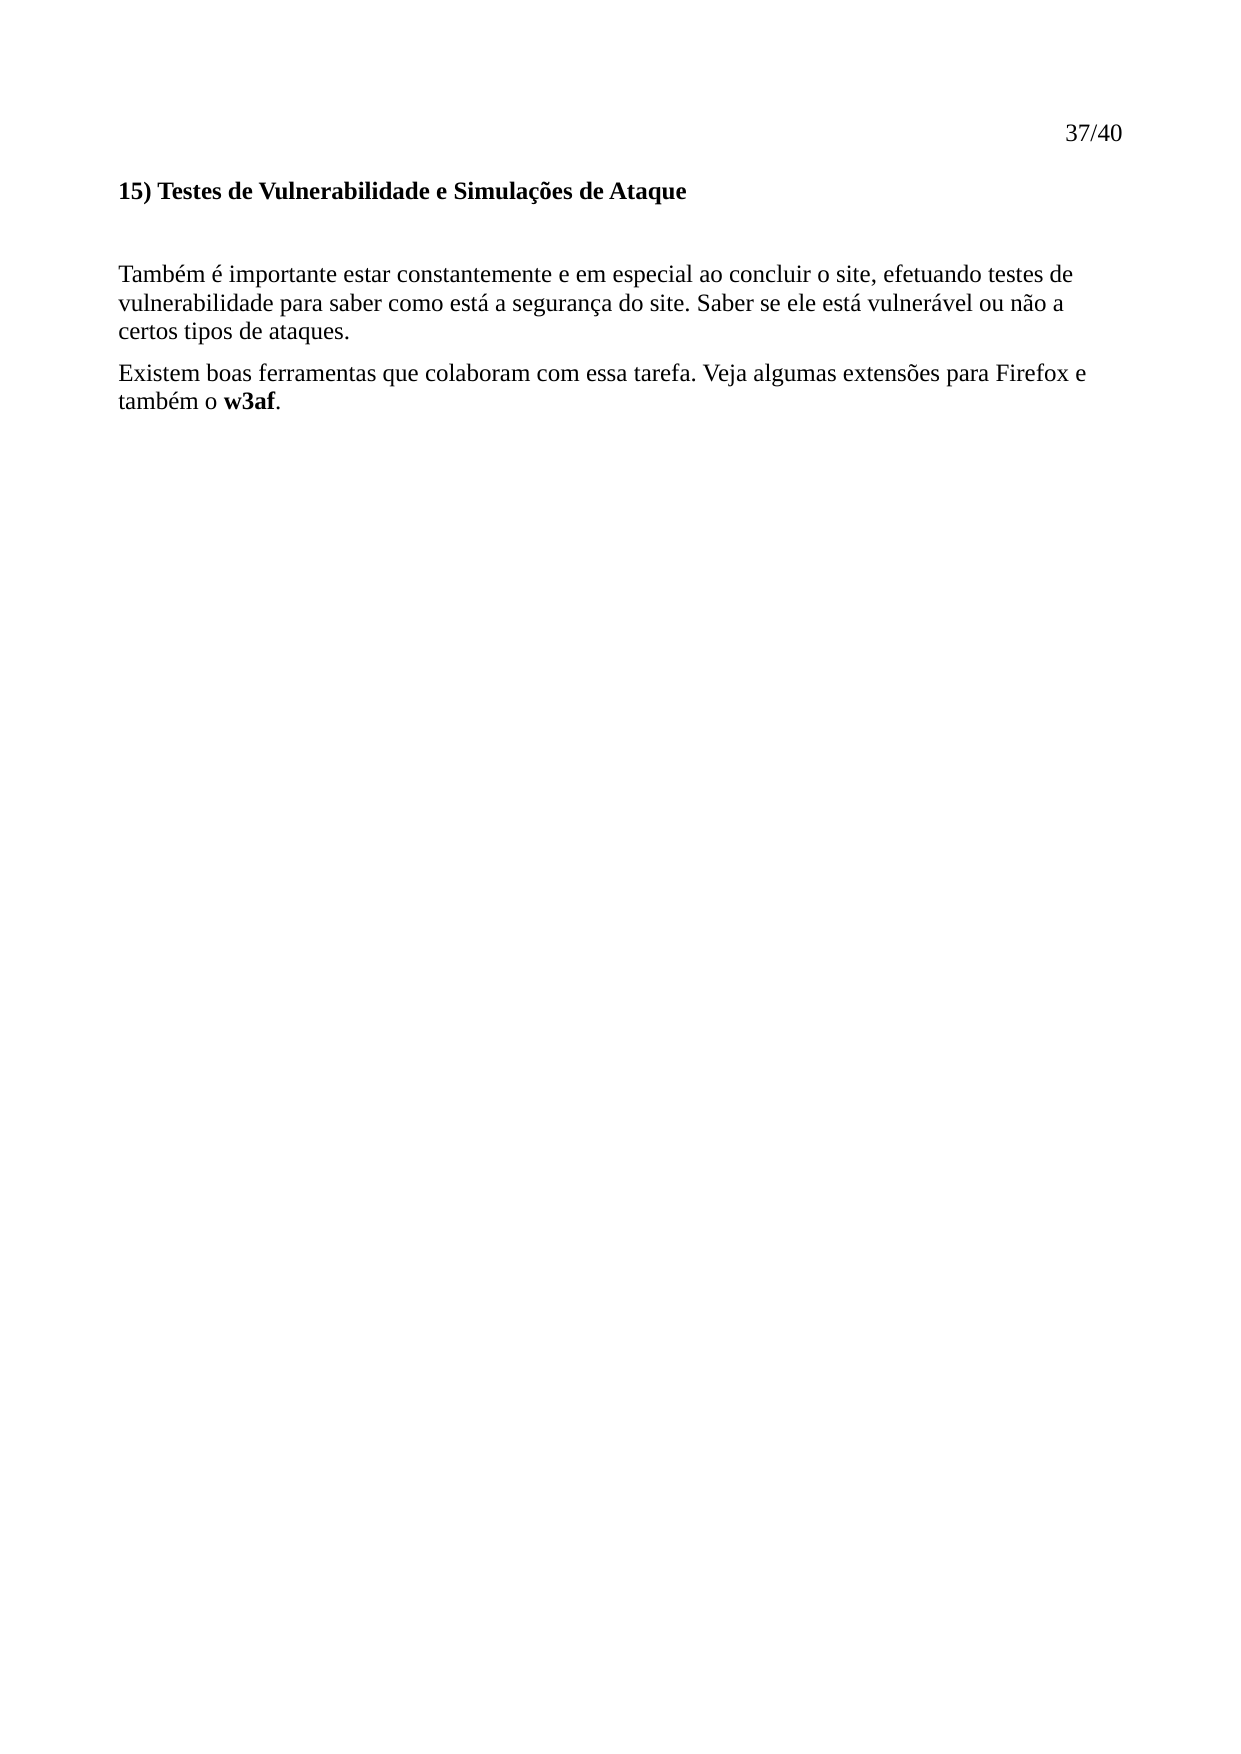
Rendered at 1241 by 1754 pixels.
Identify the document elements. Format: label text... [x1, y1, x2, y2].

text Também é importante estar constantemente e em especial ao concluir o site, efetuando testes de vulnerabilidade para saber como está a segurança do site. Saber se ele está vulnerável ou não a certos tipos de ataques. [118, 259, 1122, 345]
text 15) Testes de Vulnerabilidade e Simulações de Ataque [118, 176, 1122, 205]
text Existem boas ferramentas que colaboram com essa tarefa. Veja algumas extensões para Firefox e também o w3af. [118, 358, 1122, 415]
